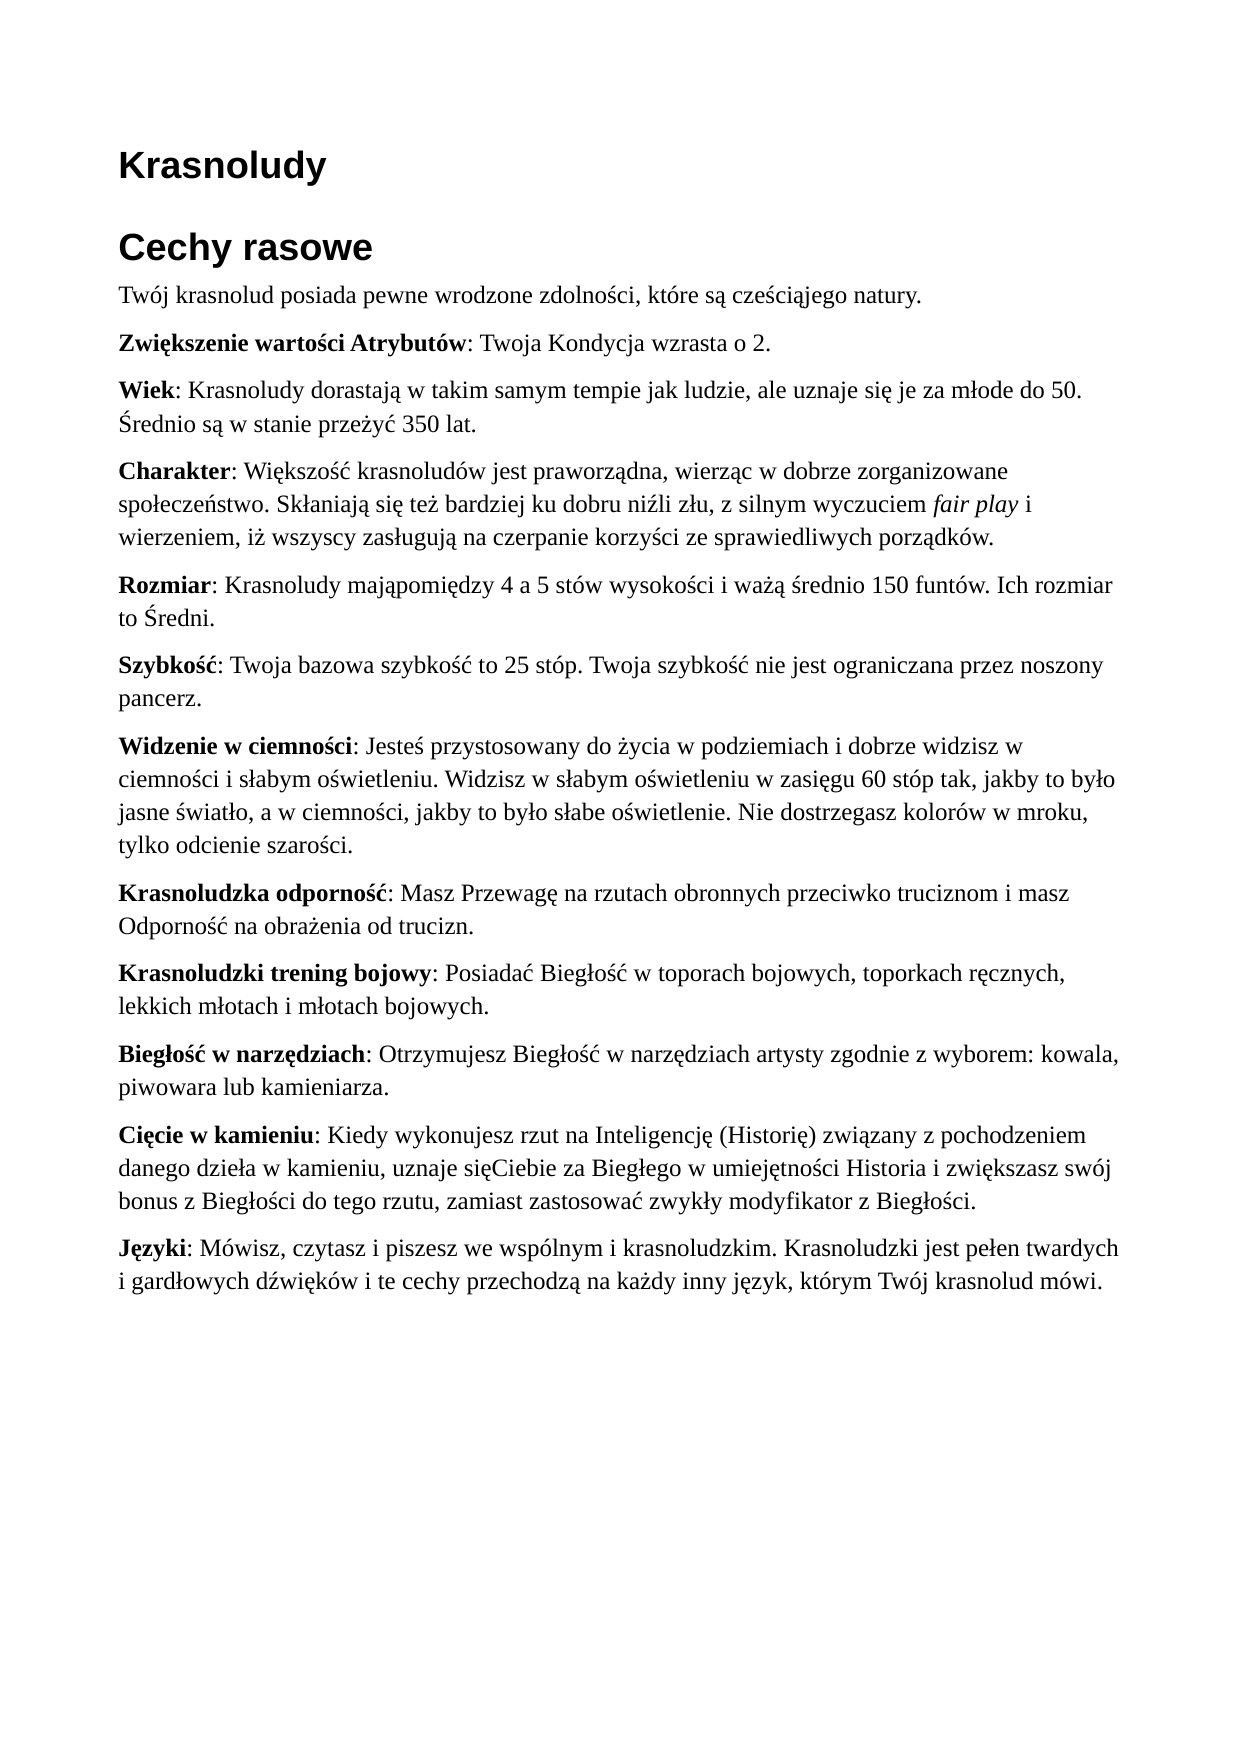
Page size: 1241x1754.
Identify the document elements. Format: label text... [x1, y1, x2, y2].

subtitle Krasnoludy [118, 143, 1122, 187]
text Wiek: Krasnoludy dorastają w takim samym tempie jak ludzie, ale uznaje się je za młode do 50. Średnio są w stanie przeżyć 350 lat. [118, 376, 1122, 437]
text Widzenie w ciemności: Jesteś przystosowany do życia w podziemiach i dobrze widzisz w ciemności i słabym oświetleniu. Widzisz w słabym oświetleniu w zasięgu 60 stóp tak, jakby to było jasne światło, a w ciemności, jakby to było słabe oświetlenie. Nie dostrzegasz kolorów w mroku, tylko odcienie szarości. [118, 731, 1122, 859]
text Twój krasnolud posiada pewne wrodzone zdolności, które są cześciąjego natury. [118, 280, 1122, 309]
text Charakter: Większość krasnoludów jest praworządna, wierząc w dobrze zorganizowane społeczeństwo. Skłaniają się też bardziej ku dobru niźli złu, z silnym wyczuciem fair play i wierzeniem, iż wszyscy zasługują na czerpanie korzyści ze sprawiedliwych porządków. [118, 456, 1122, 551]
text Szybkość: Twoja bazowa szybkość to 25 stóp. Twoja szybkość nie jest ograniczana przez noszony pancerz. [118, 651, 1122, 712]
text Biegłość w narzędziach: Otrzymujesz Biegłość w narzędziach artysty zgodnie z wyborem: kowala, piwowara lub kamieniarza. [118, 1039, 1122, 1101]
subtitle Cechy rasowe [118, 224, 1122, 268]
text Języki: Mówisz, czytasz i piszesz we wspólnym i krasnoludzkim. Krasnoludzki jest pełen twardych i gardłowych dźwięków i te cechy przechodzą na każdy inny język, którym Twój krasnolud mówi. [118, 1233, 1122, 1295]
text Krasnoludzki trening bojowy: Posiadać Biegłość w toporach bojowych, toporkach ręcznych, lekkich młotach i młotach bojowych. [118, 958, 1122, 1020]
text Rozmiar: Krasnoludy mająpomiędzy 4 a 5 stów wysokości i ważą średnio 150 funtów. Ich rozmiar to Średni. [118, 570, 1122, 632]
text Krasnoludzka odporność: Masz Przewagę na rzutach obronnych przeciwko truciznom i masz Odporność na obrażenia od trucizn. [118, 878, 1122, 939]
text Cięcie w kamieniu: Kiedy wykonujesz rzut na Inteligencję (Historię) związany z pochodzeniem danego dzieła w kamieniu, uznaje sięCiebie za Biegłego w umiejętności Historia i zwiększasz swój bonus z Biegłości do tego rzutu, zamiast zastosować zwykły modyfikator z Biegłości. [118, 1120, 1122, 1214]
text Zwiększenie wartości Atrybutów: Twoja Kondycja wzrasta o 2. [118, 328, 1122, 357]
